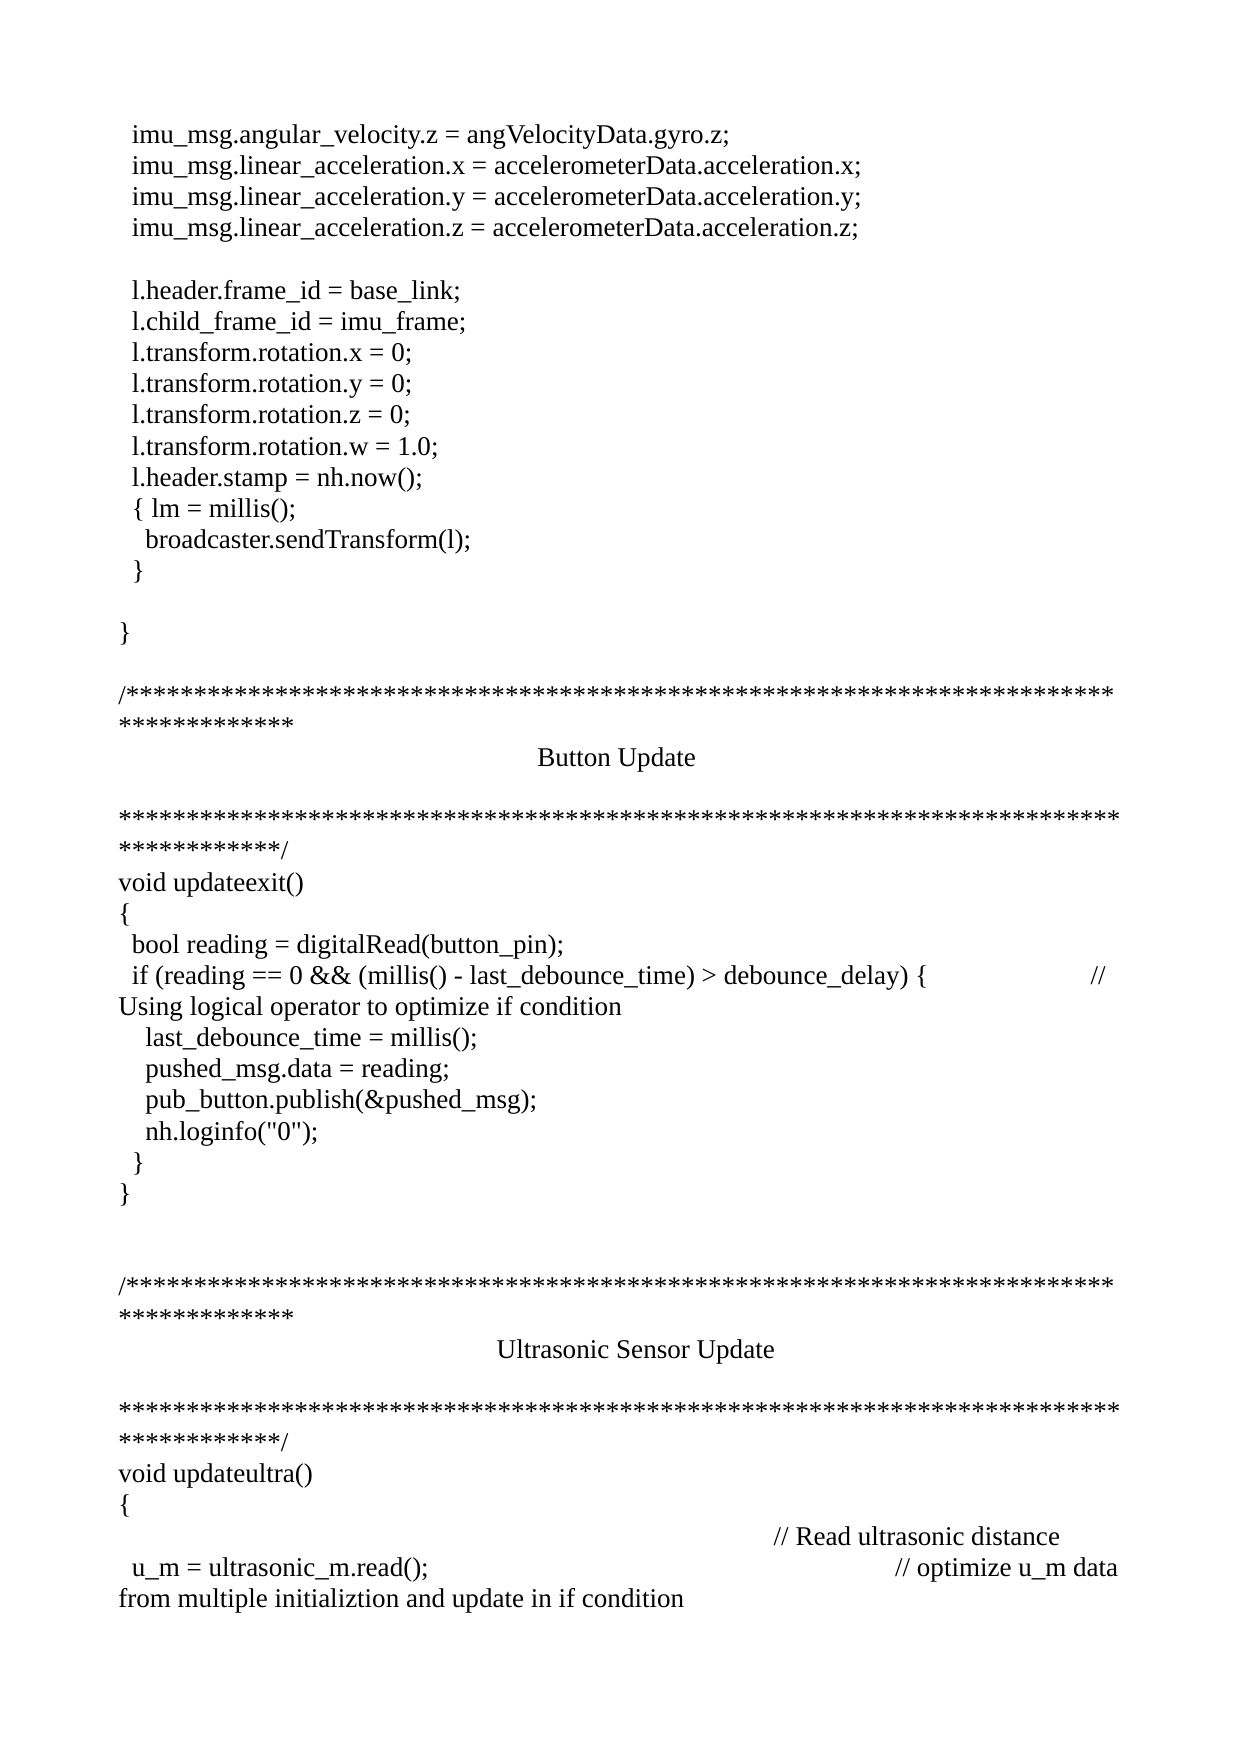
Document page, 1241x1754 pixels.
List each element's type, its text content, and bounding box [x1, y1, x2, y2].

table_header imu_msg.angular_velocity.z = angVelocityData.gyro.z; imu_msg.linear_acceleration.x = accelerometerData.acceleration.x; imu_msg.linear_acceleration.y = accelerometerData.acceleration.y; imu_msg.linear_acceleration.z = accelerometerData.acceleration.z; l.header.frame_id = base_link; l.child_frame_id = imu_frame; l.transform.rotation.x = 0; l.transform.rotation.y = 0; l.transform.rotation.z = 0; l.transform.rotation.w = 1.0; l.header.stamp = nh.now(); { lm = millis(); broadcaster.sendTransform(l); } } /************************************************************************************** Button Update **************************************************************************************/ void updateexit() { bool reading = digitalRead(button_pin); if (reading == 0 && (millis() - last_debounce_time) > debounce_delay) { // Using logical operator to optimize if condition last_debounce_time = millis(); pushed_msg.data = reading; pub_button.publish(&pushed_msg); nh.loginfo("0"); } } /************************************************************************************** Ultrasonic Sensor Update **************************************************************************************/ void updateultra() { // Read ultrasonic distance u_m = ultrasonic_m.read(); // optimize u_m data from multiple initializtion and update in if condition [118, 118, 1122, 1613]
